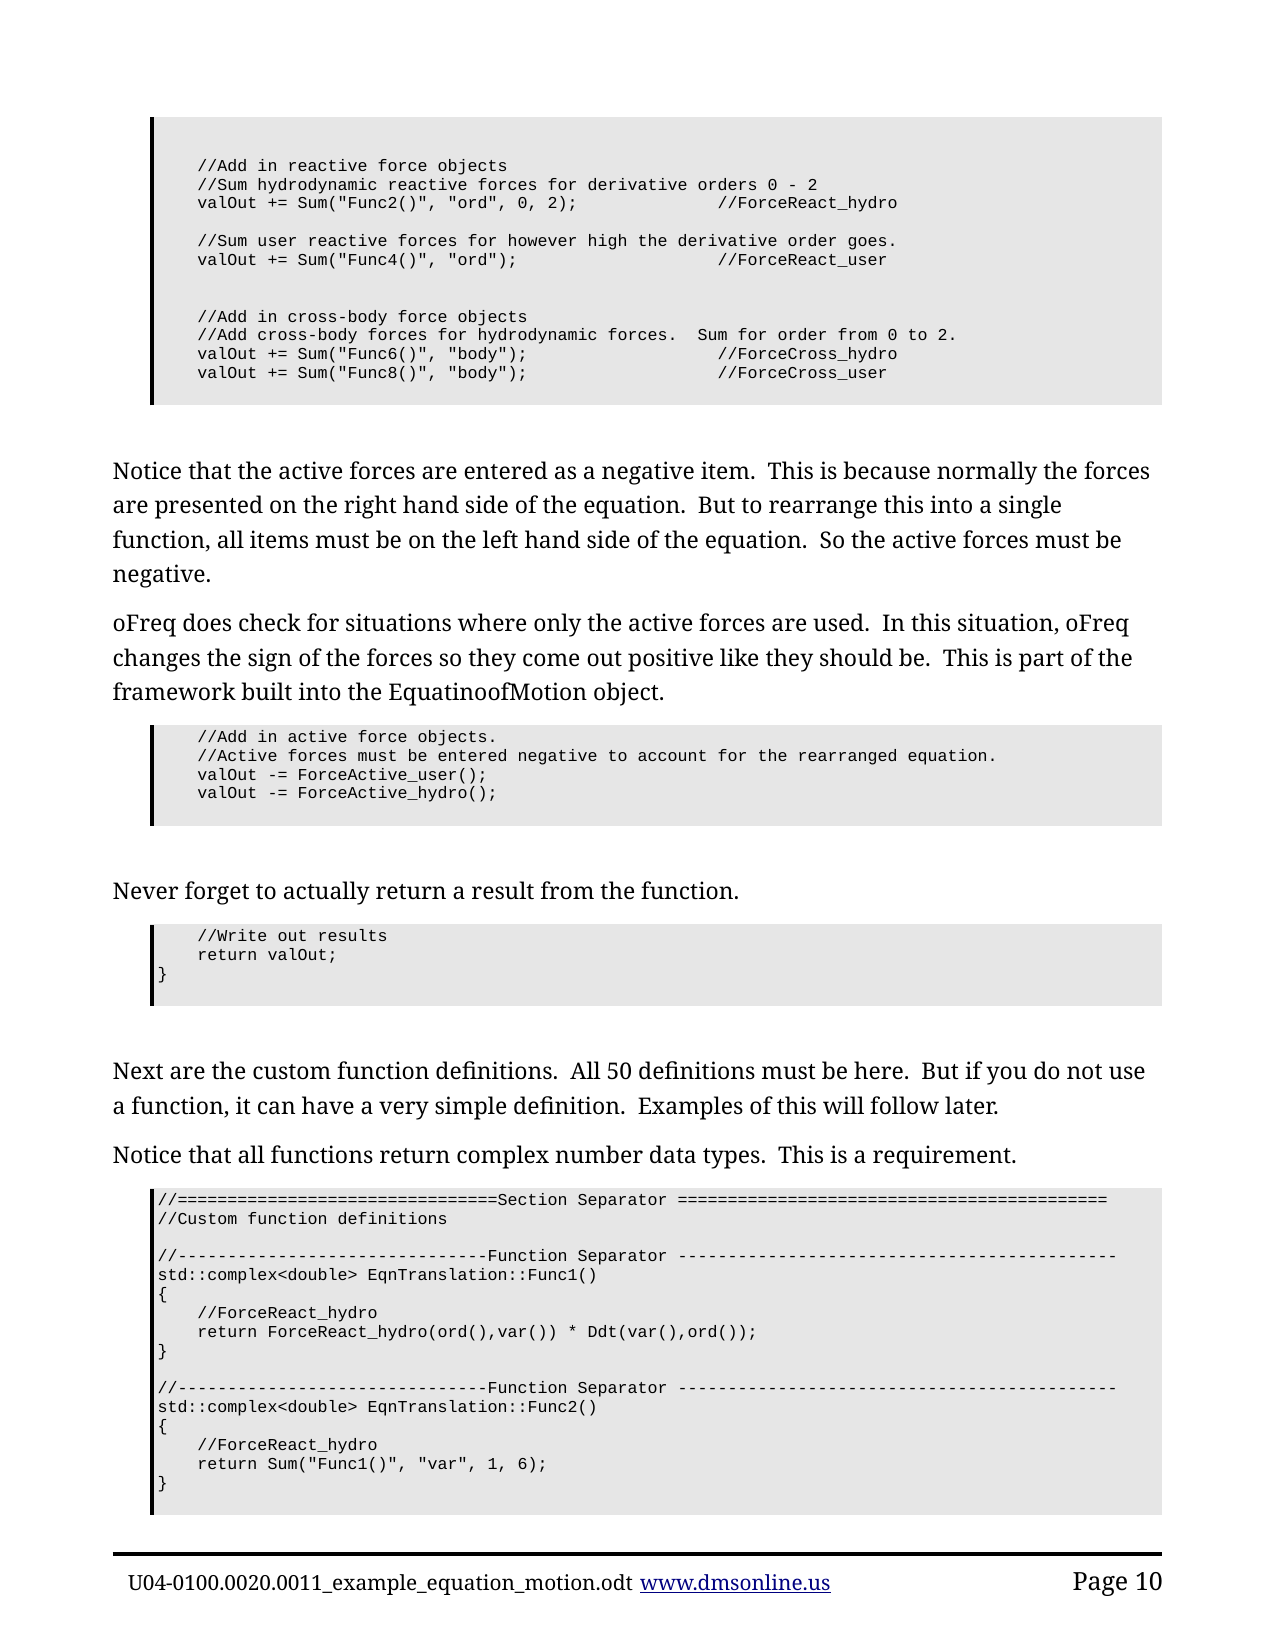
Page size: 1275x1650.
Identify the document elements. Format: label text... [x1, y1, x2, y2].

text } [154, 1474, 1162, 1493]
text //Write out results [150, 924, 1162, 946]
text //-------------------------------Function Separator -------------------------------------------- [154, 1380, 1162, 1399]
text Next are the custom function definitions. All 50 definitions must be here. But if you do not use a function, it can have a very simple definition. Examples of this will follow later. [112, 1055, 1162, 1121]
text valOut += Sum("Func8()", "body"); //ForceCross_user [154, 365, 1162, 383]
text //Sum user reactive forces for however high the derivative order goes. [154, 233, 1162, 252]
text //Add in reactive force objects [154, 157, 1162, 176]
text //Active forces must be entered negative to account for the rearranged equation. [154, 747, 1162, 766]
text } [154, 1342, 1162, 1361]
text std::complex<double> EqnTranslation::Func2() [154, 1399, 1162, 1418]
text valOut += Sum("Func6()", "body"); //ForceCross_hydro [154, 346, 1162, 365]
text //ForceReact_hydro [154, 1304, 1162, 1323]
text Notice that all functions return complex number data types. This is a requirement. [112, 1139, 1162, 1170]
text //Add cross-body forces for hydrodynamic forces. Sum for order from 0 to 2. [154, 327, 1162, 346]
text //Sum hydrodynamic reactive forces for derivative orders 0 - 2 [154, 176, 1162, 195]
text Never forget to actually return a result from the function. [112, 875, 1162, 906]
text { [154, 1418, 1162, 1437]
text Notice that the active forces are entered as a negative item. This is because normally the forces are presented on the right hand side of the equation. But to rearrange this into a single function, all items must be on the left hand side of the equation. So the active forces must be negative. [112, 455, 1162, 589]
text //================================Section Separator =========================================== [150, 1188, 1162, 1210]
text return Sum("Func1()", "var", 1, 6); [154, 1455, 1162, 1474]
text //Custom function definitions [154, 1210, 1162, 1229]
text std::complex<double> EqnTranslation::Func1() [154, 1267, 1162, 1286]
text //Add in active force objects. [154, 725, 1162, 747]
text } [154, 965, 1162, 984]
text { [154, 1286, 1162, 1304]
text return valOut; [154, 946, 1162, 965]
text valOut -= ForceActive_hydro(); [154, 785, 1162, 804]
text valOut += Sum("Func2()", "ord", 0, 2); //ForceReact_hydro [154, 195, 1162, 214]
text //ForceReact_hydro [154, 1437, 1162, 1455]
text valOut += Sum("Func4()", "ord"); //ForceReact_user [154, 252, 1162, 270]
text oFreq does check for situations where only the active forces are used. In this situation, oFreq changes the sign of the forces so they come out positive like they should be. This is part of the framework built into the EquatinoofMotion object. [112, 607, 1162, 707]
text //-------------------------------Function Separator -------------------------------------------- [154, 1248, 1162, 1267]
text //Add in cross-body force objects [154, 308, 1162, 327]
text valOut -= ForceActive_user(); [154, 766, 1162, 785]
text return ForceReact_hydro(ord(),var()) * Ddt(var(),ord()); [154, 1323, 1162, 1342]
